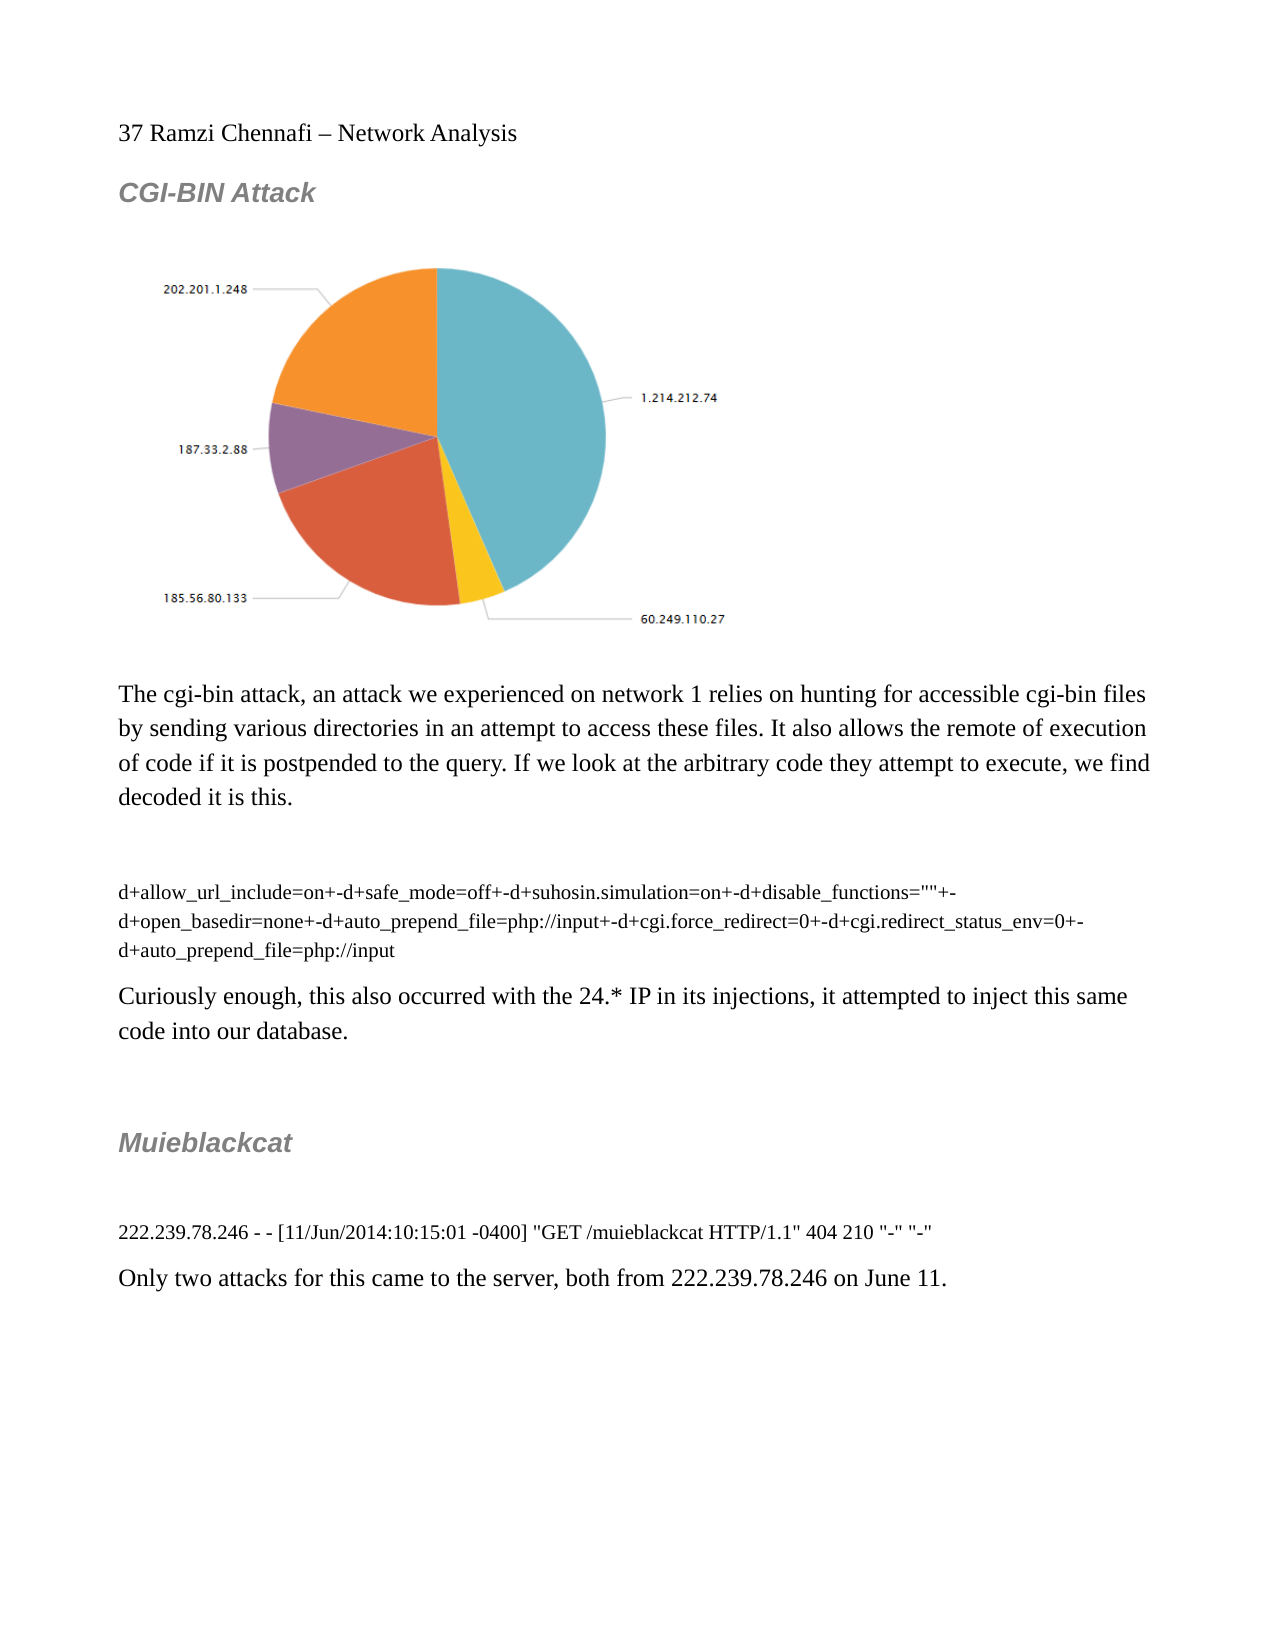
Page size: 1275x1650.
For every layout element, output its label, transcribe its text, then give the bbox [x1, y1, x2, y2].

text Only two attacks for this came to the server, both from 222.239.78.246 on June 11. [118, 1263, 1157, 1292]
text 222.239.78.246 - - [11/Jun/2014:10:15:01 -0400] "GET /muieblackcat HTTP/1.1" 404 210 "-" "-" [118, 1220, 1157, 1244]
picture [140, 244, 745, 635]
text d+allow_url_include=on+-d+safe_mode=off+-d+suhosin.simulation=on+-d+disable_functions=""+-d+open_basedir=none+-d+auto_prepend_file=php://input+-d+cgi.force_redirect=0+-d+cgi.redirect_status_env=0+-d+auto_prepend_file=php://input [118, 880, 1157, 962]
subtitle CGI-BIN Attack [118, 176, 1157, 208]
subtitle Muieblackcat [118, 1126, 1157, 1158]
text Curiously enough, this also occurred with the 24.* IP in its injections, it attempted to inject this same code into our database. [118, 981, 1157, 1044]
text The cgi-bin attack, an attack we experienced on network 1 relies on hunting for accessible cgi-bin files by sending various directories in an attempt to access these files. It also allows the remote of execution of code if it is postpended to the query. If we look at the arbitrary code they attempt to execute, we find decoded it is this. [118, 679, 1157, 811]
